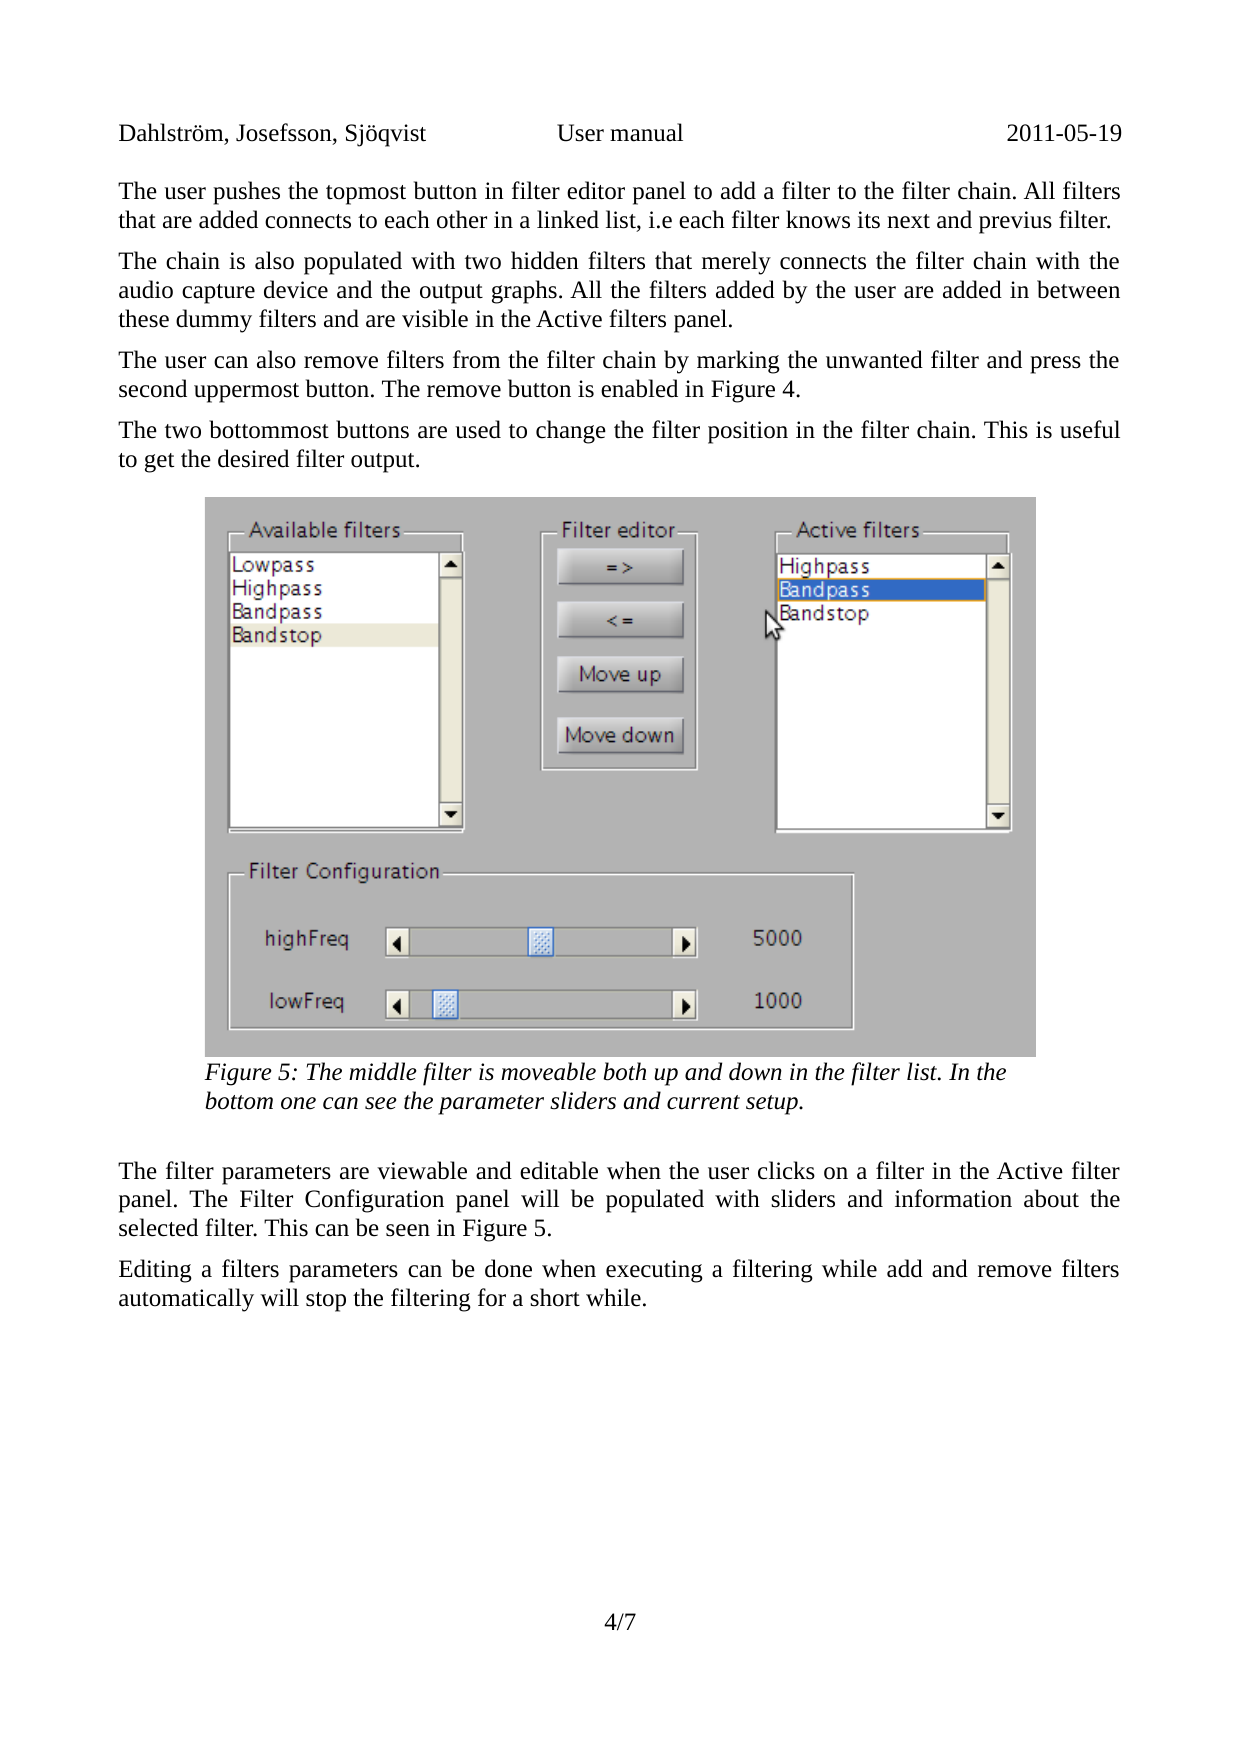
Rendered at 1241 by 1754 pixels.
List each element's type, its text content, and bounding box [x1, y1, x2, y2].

text The user pushes the topmost button in filter editor panel to add a filter to the filter chain. All filters that are added connects to each other in a linked list, i.e each filter knows its next and previus filter. [118, 176, 1122, 234]
text The two bottommost buttons are used to change the filter position in the filter chain. This is useful to get the desired filter output. [118, 415, 1122, 473]
text The chain is also populated with two hidden filters that merely connects the filter chain with the audio capture device and the output graphs. All the filters added by the user are added in between these dummy filters and are visible in the Active filters panel. [118, 246, 1122, 333]
text Editing a filters parameters can be done when executing a filtering while add and remove filters automatically will stop the filtering for a short while. [118, 1254, 1122, 1312]
picture [204, 497, 1036, 1057]
text The user can also remove filters from the filter chain by marking the unwanted filter and press the second uppermost button. The remove button is enabled in Figure 4. [118, 345, 1122, 403]
text The filter parameters are viewable and editable when the user clicks on a filter in the Active filter panel. The Filter Configuration panel will be populated with sliders and information about the selected filter. This can be seen in Figure 5. [118, 1156, 1122, 1242]
text Figure 5: The middle filter is moveable both up and down in the filter list. In the bottom one can see the parameter sliders and current setup. [204, 1057, 1036, 1114]
